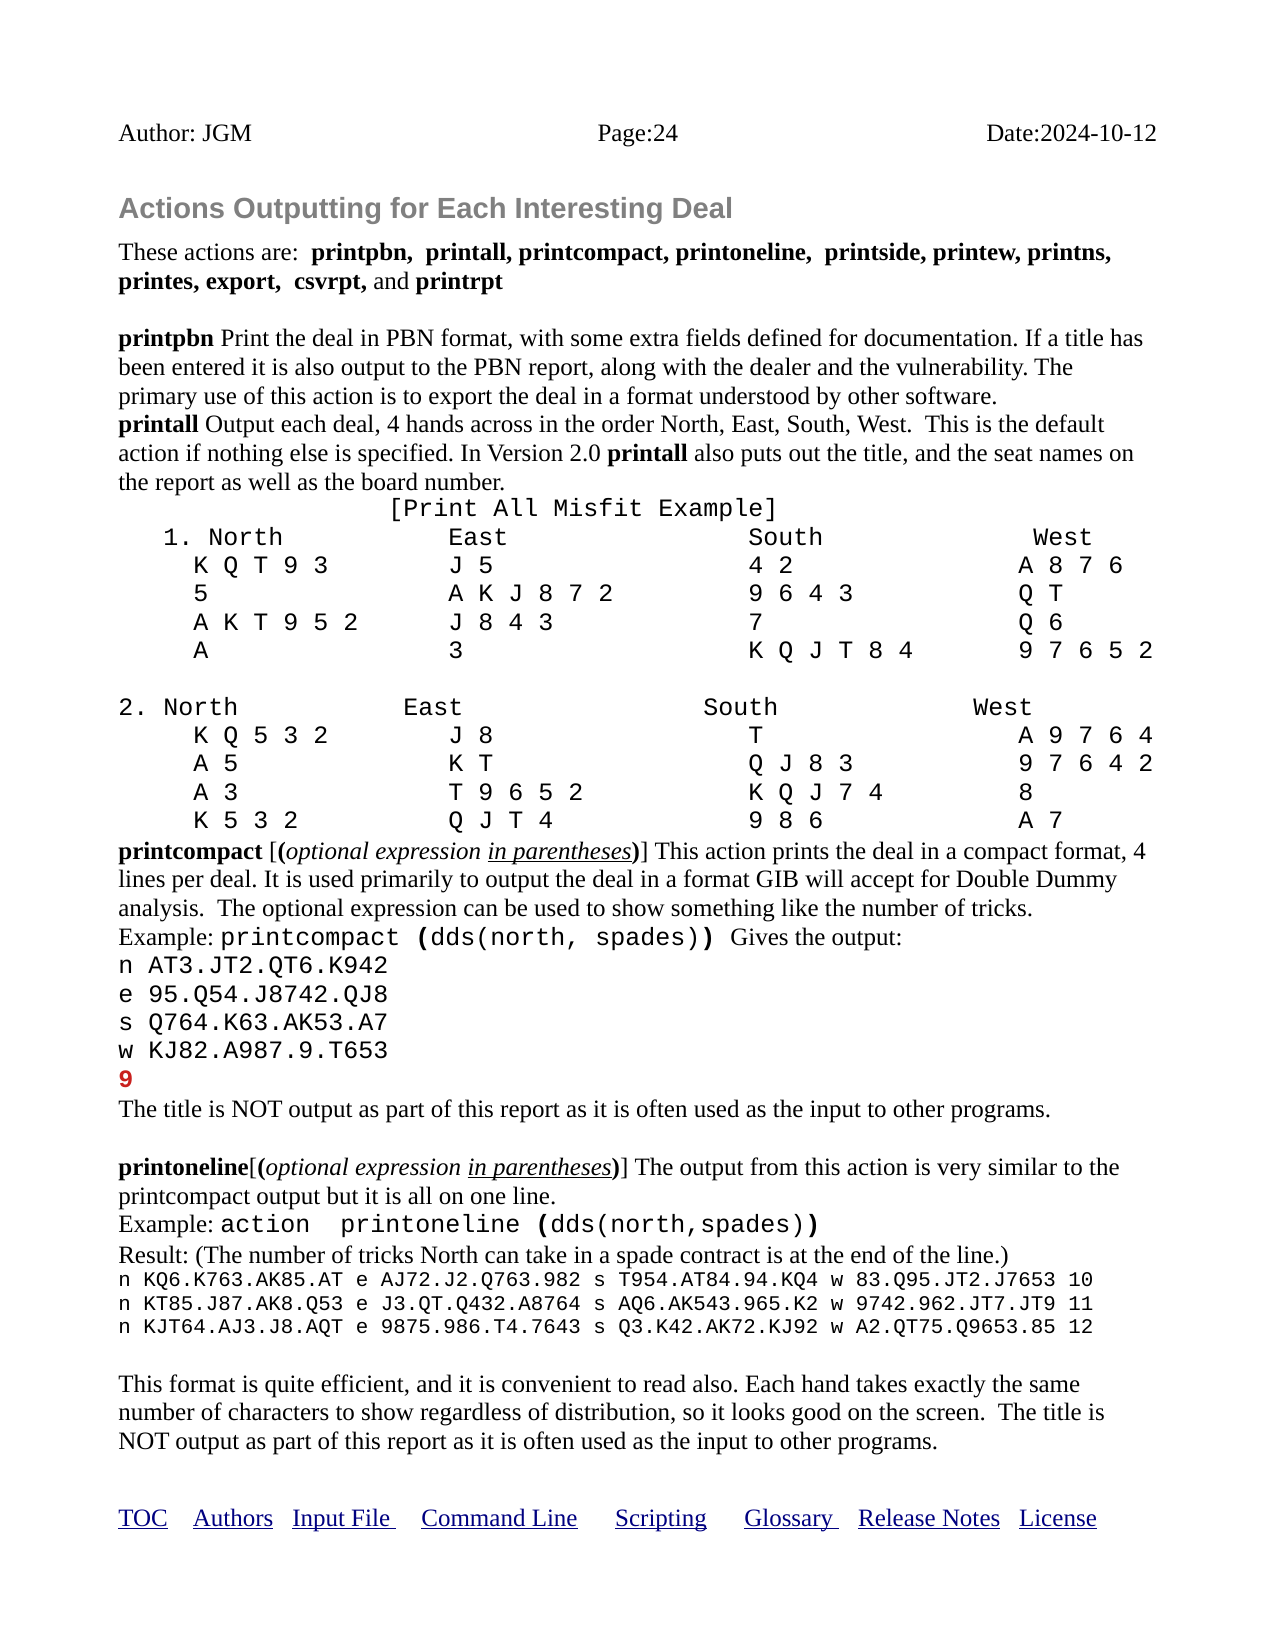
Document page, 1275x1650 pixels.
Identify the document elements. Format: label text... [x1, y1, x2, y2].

text [Print All Misfit Example] [118, 496, 1157, 524]
text A 5 K T Q J 8 3 9 7 6 4 2 [118, 751, 1157, 779]
text This format is quite efficient, and it is convenient to read also. Each hand takes exactly the same number of characters to show regardless of distribution, so it looks good on the screen. The title is NOT output as part of this report as it is often used as the input to other programs. [118, 1369, 1157, 1455]
text e 95.Q54.J8742.QJ8 [118, 981, 1157, 1009]
text s Q764.K63.AK53.A7 [118, 1009, 1157, 1038]
text n KJT64.AJ3.J8.AQT e 9875.986.T4.7643 s Q3.K42.AK72.KJ92 w A2.QT75.Q9653.85 12 [118, 1316, 1157, 1340]
text K Q 5 3 2 J 8 T A 9 7 6 4 [118, 722, 1157, 751]
text A 3 T 9 6 5 2 K Q J 7 4 8 [118, 779, 1157, 807]
text n KQ6.K763.AK85.AT e AJ72.J2.Q763.982 s T954.AT84.94.KQ4 w 83.Q95.JT2.J7653 10 [118, 1269, 1157, 1293]
text n AT3.JT2.QT6.K942 [118, 953, 1157, 981]
text n KT85.J87.AK8.Q53 e J3.QT.Q432.A8764 s AQ6.AK543.965.K2 w 9742.962.JT7.JT9 11 [118, 1293, 1157, 1316]
text printoneline[(optional expression in parentheses)] The output from this action is very similar to the printcompact output but it is all on one line. [118, 1152, 1157, 1209]
text The title is NOT output as part of this report as it is often used as the input to other programs. [118, 1094, 1157, 1123]
text A 3 K Q J T 8 4 9 7 6 5 2 [118, 637, 1157, 666]
text K Q T 9 3 J 5 4 2 A 8 7 6 [118, 552, 1157, 581]
text 1. North East South West [118, 524, 1157, 552]
text A K T 9 5 2 J 8 4 3 7 Q 6 [118, 609, 1157, 637]
text printcompact [(optional expression in parentheses)] This action prints the deal in a compact format, 4 lines per deal. It is used primarily to output the deal in a format GIB will accept for Double Dummy analysis. The optional expression can be used to show something like the number of tricks. [118, 836, 1157, 922]
text printall Output each deal, 4 hands across in the order North, East, South, West. This is the default action if nothing else is specified. In Version 2.0 printall also puts out the title, and the seat names on the report as well as the board number. [118, 409, 1157, 496]
text printpbn Print the deal in PBN format, with some extra fields defined for documentation. If a title has been entered it is also output to the PBN report, along with the dealer and the vulnerability. The primary use of this action is to export the deal in a format understood by other software. [118, 323, 1157, 409]
text 5 A K J 8 7 2 9 6 4 3 Q T [118, 581, 1157, 609]
text 9 [118, 1066, 1157, 1094]
text K 5 3 2 Q J T 4 9 8 6 A 7 [118, 807, 1157, 836]
text Example: action printoneline (dds(north,spades)) [118, 1209, 1157, 1240]
text These actions are: printpbn, printall, printcompact, printoneline, printside, printew, printns, printes, export, csvrpt, and printrpt [118, 237, 1157, 294]
subtitle Actions Outputting for Each Interesting Deal [118, 191, 1157, 224]
text Result: (The number of tricks North can take in a spade contract is at the end of the line.) [118, 1240, 1157, 1269]
text w KJ82.A987.9.T653 [118, 1038, 1157, 1066]
text 2. North East South West [118, 694, 1157, 722]
text Example: printcompact (dds(north, spades)) Gives the output: [118, 922, 1157, 953]
